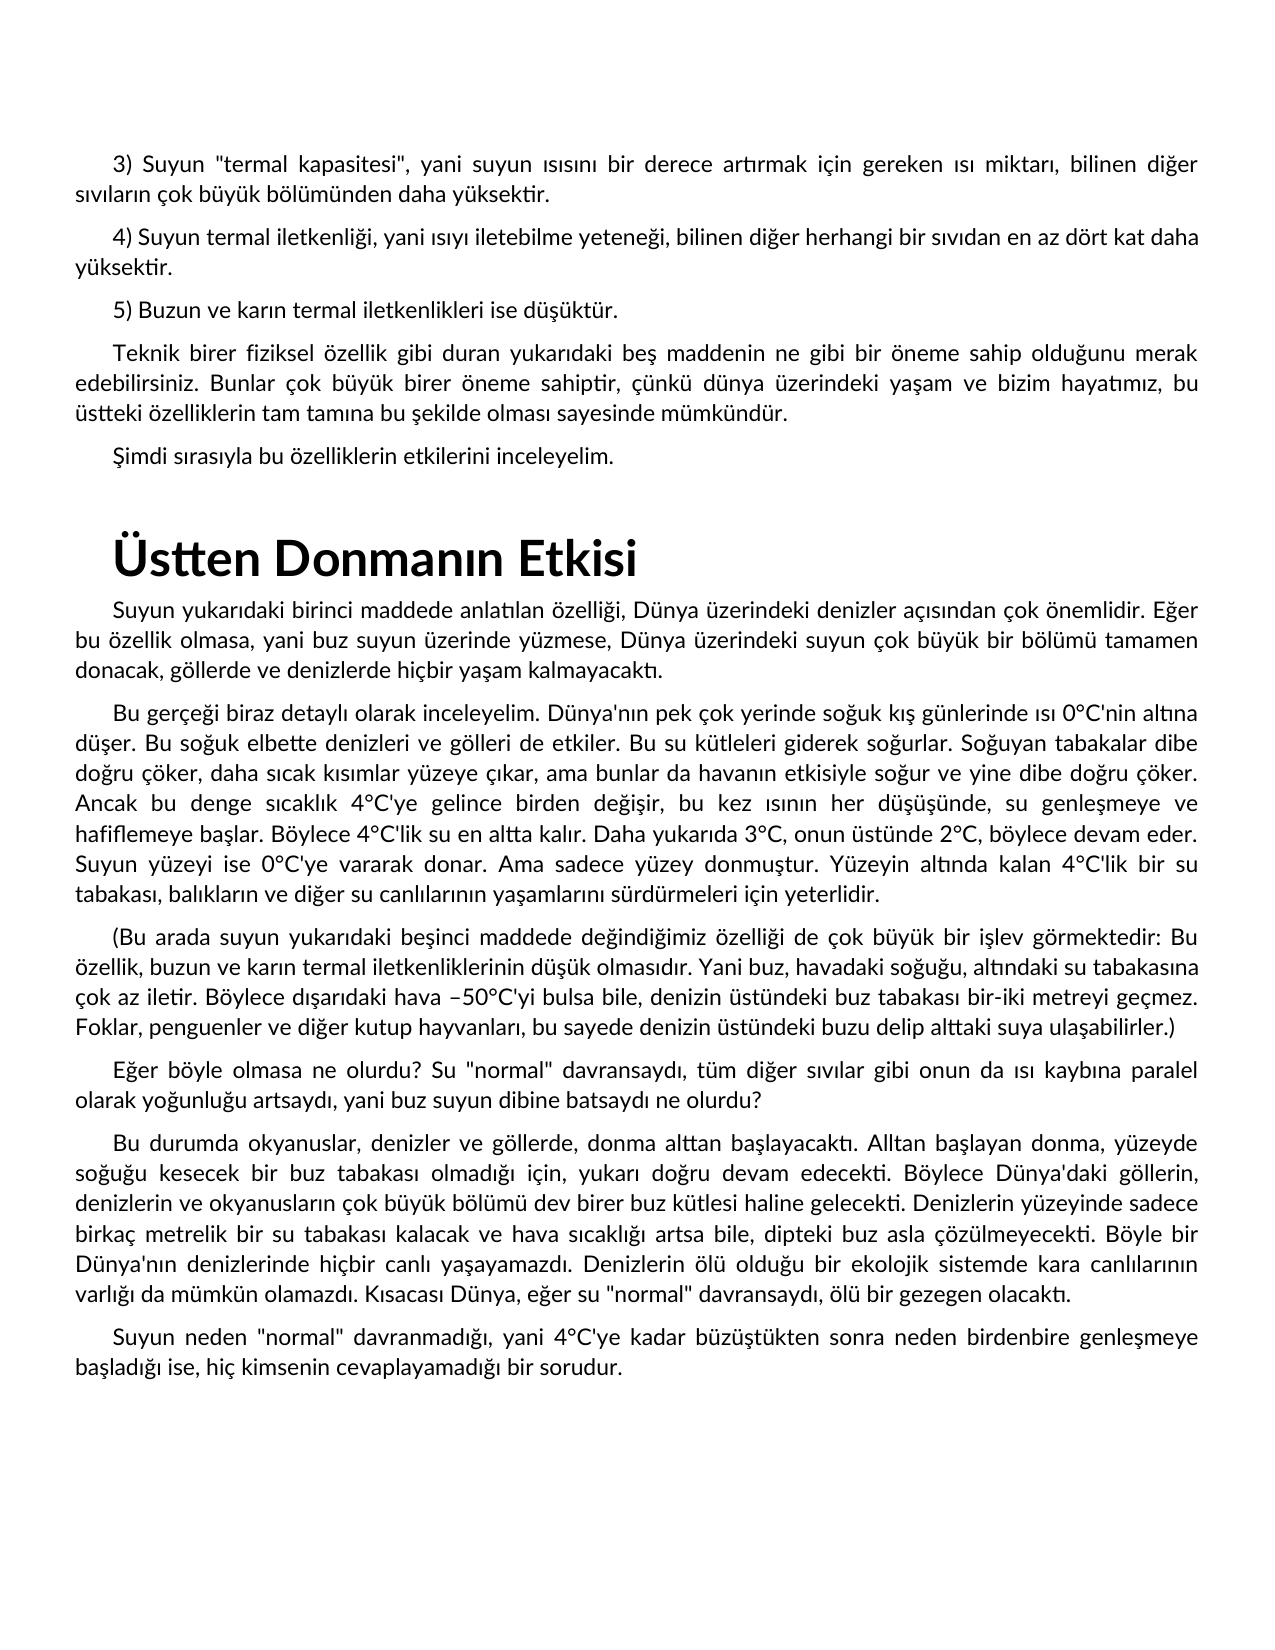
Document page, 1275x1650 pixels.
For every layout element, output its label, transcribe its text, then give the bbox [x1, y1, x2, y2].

text 5) Buzun ve karın termal iletkenlikleri ise düşüktür. [75, 296, 1200, 323]
text Suyun yukarıdaki birinci maddede anlatılan özelliği, Dünya üzerindeki denizler açısından çok önemlidir. Eğer bu özellik olmasa, yani buz suyun üzerinde yüzmese, Dünya üzerindeki suyun çok büyük bir bölümü tamamen donacak, göllerde ve denizlerde hiçbir yaşam kalmayacaktı. [75, 595, 1200, 683]
text Bu gerçeği biraz detaylı olarak inceleyelim. Dünya'nın pek çok yerinde soğuk kış günlerinde ısı 0°C'nin altına düşer. Bu soğuk elbette denizleri ve gölleri de etkiler. Bu su kütleleri giderek soğurlar. Soğuyan tabakalar dibe doğru çöker, daha sıcak kısımlar yüzeye çıkar, ama bunlar da havanın etkisiyle soğur ve yine dibe doğru çöker. Ancak bu denge sıcaklık 4°C'ye gelince birden değişir, bu kez ısının her düşüşünde, su genleşmeye ve hafiflemeye başlar. Böylece 4°C'lik su en altta kalır. Daha yukarıda 3°C, onun üstünde 2°C, böylece devam eder. Suyun yüzeyi ise 0°C'ye vararak donar. Ama sadece yüzey donmuştur. Yüzeyin altında kalan 4°C'lik bir su tabakası, balıkların ve diğer su canlılarının yaşamlarını sürdürmeleri için yeterlidir. [75, 698, 1200, 907]
text Suyun neden "normal" davranmadığı, yani 4°C'ye kadar büzüştükten sonra neden birdenbire genleşmeye başladığı ise, hiç kimsenin cevaplayamadığı bir sorudur. [75, 1322, 1200, 1380]
text Şimdi sırasıyla bu özelliklerin etkilerini inceleyelim. [75, 442, 1200, 469]
text Teknik birer fiziksel özellik gibi duran yukarıdaki beş maddenin ne gibi bir öneme sahip olduğunu merak edebilirsiniz. Bunlar çok büyük birer öneme sahiptir, çünkü dünya üzerindeki yaşam ve bizim hayatımız, bu üstteki özelliklerin tam tamına bu şekilde olması sayesinde mümkündür. [75, 338, 1200, 426]
text (Bu arada suyun yukarıdaki beşinci maddede değindiğimiz özelliği de çok büyük bir işlev görmektedir: Bu özellik, buzun ve karın termal iletkenliklerinin düşük olmasıdır. Yani buz, havadaki soğuğu, altındaki su tabakasına çok az iletir. Böylece dışarıdaki hava –50°C'yi bulsa bile, denizin üstündeki buz tabakası bir-iki metreyi geçmez. Foklar, penguenler ve diğer kutup hayvanları, bu sayede denizin üstündeki buzu delip alttaki suya ulaşabilirler.) [75, 922, 1200, 1041]
text Eğer böyle olmasa ne olurdu? Su "normal" davransaydı, tüm diğer sıvılar gibi onun da ısı kaybına paralel olarak yoğunluğu artsaydı, yani buz suyun dibine batsaydı ne olurdu? [75, 1056, 1200, 1113]
text Bu durumda okyanuslar, denizler ve göllerde, donma alttan başlayacaktı. Alltan başlayan donma, yüzeyde soğuğu kesecek bir buz tabakası olmadığı için, yukarı doğru devam edecekti. Böylece Dünya'daki göllerin, denizlerin ve okyanusların çok büyük bölümü dev birer buz kütlesi haline gelecekti. Denizlerin yüzeyinde sadece birkaç metrelik bir su tabakası kalacak ve hava sıcaklığı artsa bile, dipteki buz asla çözülmeyecekti. Böyle bir Dünya'nın denizlerinde hiçbir canlı yaşayamazdı. Denizlerin ölü olduğu bir ekolojik sistemde kara canlılarının varlığı da mümkün olamazdı. Kısacası Dünya, eğer su "normal" davransaydı, ölü bir gezegen olacaktı. [75, 1129, 1200, 1307]
text 4) Suyun termal iletkenliği, yani ısıyı iletebilme yeteneği, bilinen diğer herhangi bir sıvıdan en az dört kat daha yüksektir. [75, 223, 1200, 281]
text 3) Suyun "termal kapasitesi", yani suyun ısısını bir derece artırmak için gereken ısı miktarı, bilinen diğer sıvıların çok büyük bölümünden daha yüksektir. [75, 150, 1200, 208]
subtitle Üstten Donmanın Etkisi [112, 527, 1200, 587]
